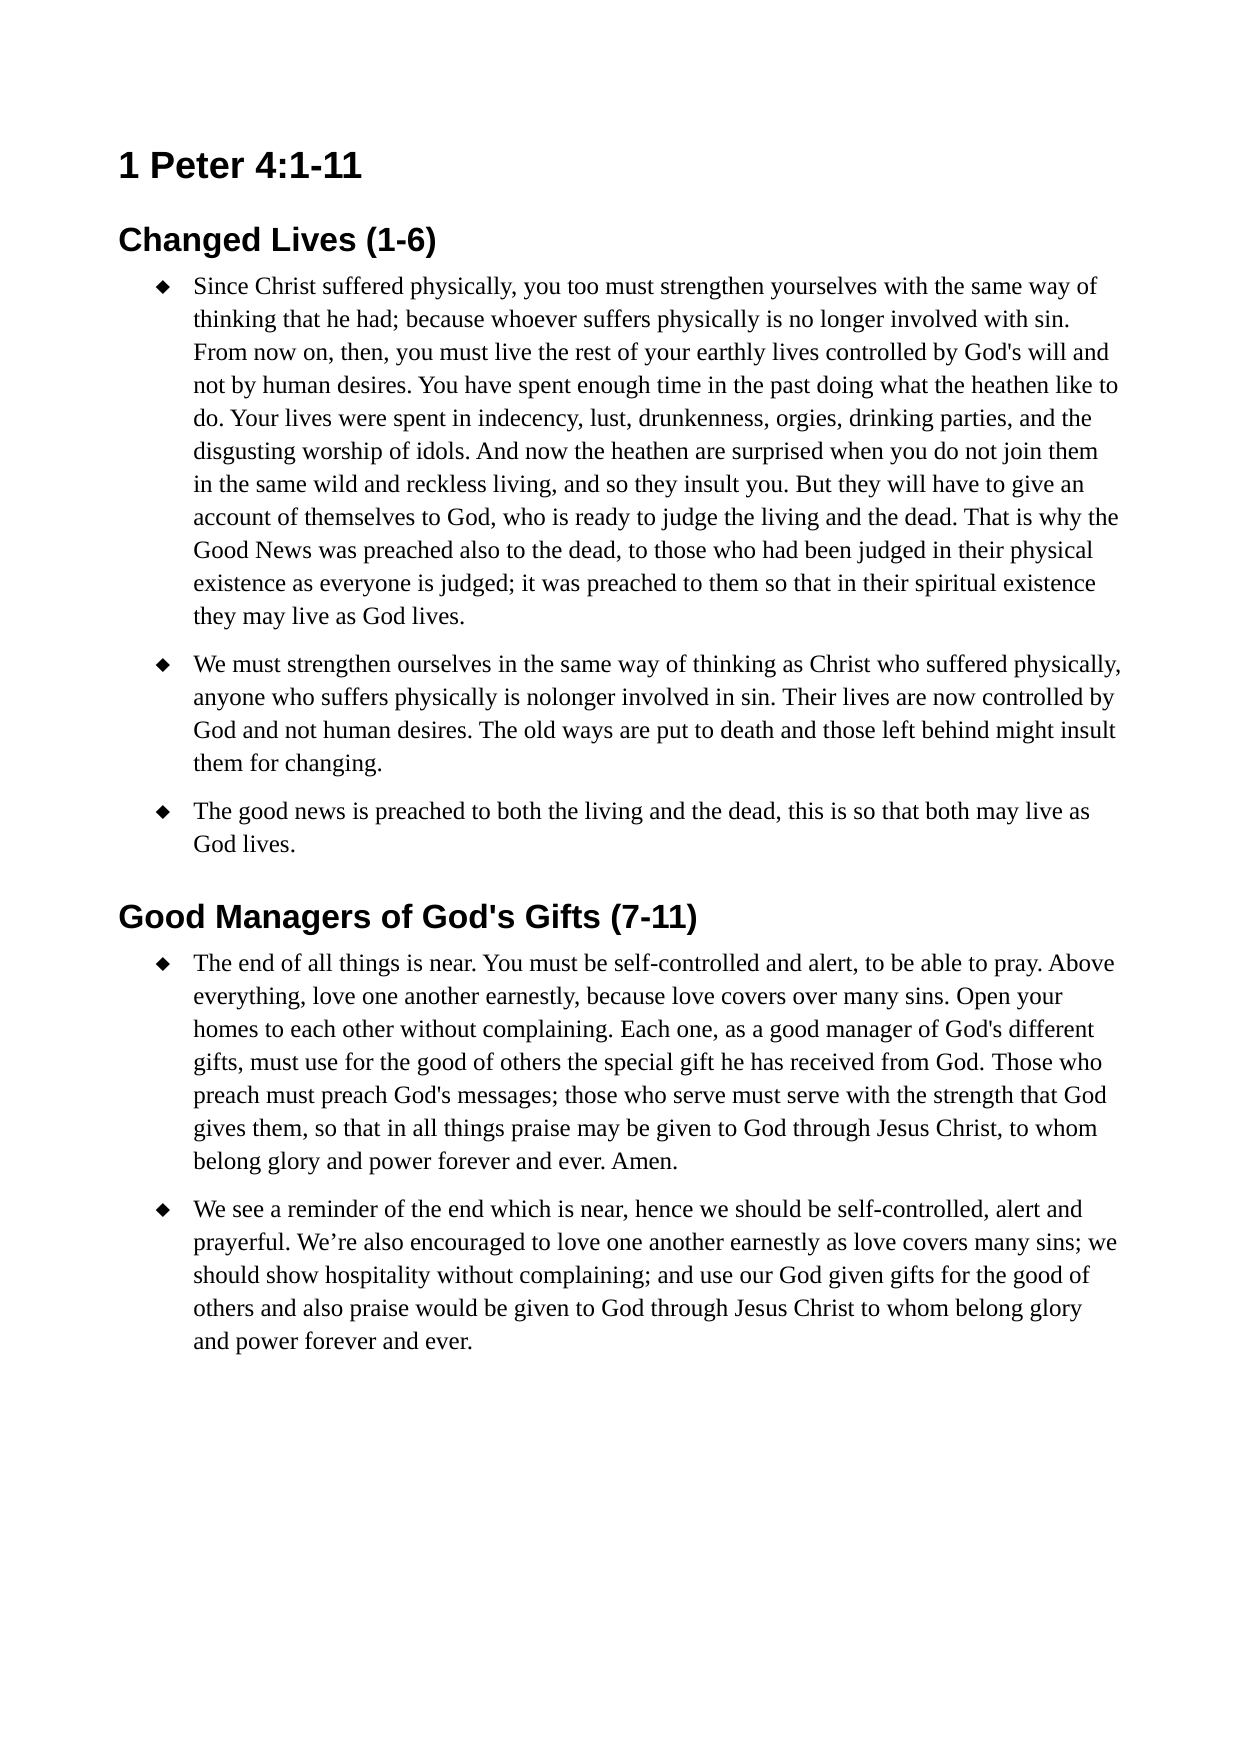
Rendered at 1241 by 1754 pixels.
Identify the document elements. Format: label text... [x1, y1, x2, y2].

list We must strengthen ourselves in the same way of thinking as Christ who suffered physically, anyone who suffers physically is nolonger involved in sin. Their lives are now controlled by God and not human desires. The old ways are put to death and those left behind might insult them for changing. [156, 649, 1122, 777]
list Since Christ suffered physically, you too must strengthen yourselves with the same way of thinking that he had; because whoever suffers physically is no longer involved with sin. From now on, then, you must live the rest of your earthly lives controlled by God's will and not by human desires. You have spent enough time in the past doing what the heathen like to do. Your lives were spent in indecency, lust, drunkenness, orgies, drinking parties, and the disgusting worship of idols. And now the heathen are surprised when you do not join them in the same wild and reckless living, and so they insult you. But they will have to give an account of themselves to God, who is ready to judge the living and the dead. That is why the Good News was preached also to the dead, to those who had been judged in their physical existence as everyone is judged; it was preached to them so that in their spiritual existence they may live as God lives. [156, 271, 1122, 630]
list The end of all things is near. You must be self-controlled and alert, to be able to pray. Above everything, love one another earnestly, because love covers over many sins. Open your homes to each other without complaining. Each one, as a good manager of God's different gifts, must use for the good of others the special gift he has received from God. Those who preach must preach God's messages; those who serve must serve with the strength that God gives them, so that in all things praise may be given to God through Jesus Christ, to whom belong glory and power forever and ever. Amen. [156, 948, 1122, 1175]
subtitle Changed Lives (1-6) [118, 220, 1122, 259]
subtitle Good Managers of God's Gifts (7-11) [118, 897, 1122, 936]
subtitle 1 Peter 4:1-11 [118, 143, 1122, 187]
list The good news is preached to both the living and the dead, this is so that both may live as God lives. [156, 796, 1122, 857]
list We see a reminder of the end which is near, hence we should be self-controlled, alert and prayerful. We’re also encouraged to love one another earnestly as love covers many sins; we should show hospitality without complaining; and use our God given gifts for the good of others and also praise would be given to God through Jesus Christ to whom belong glory and power forever and ever. [156, 1194, 1122, 1355]
